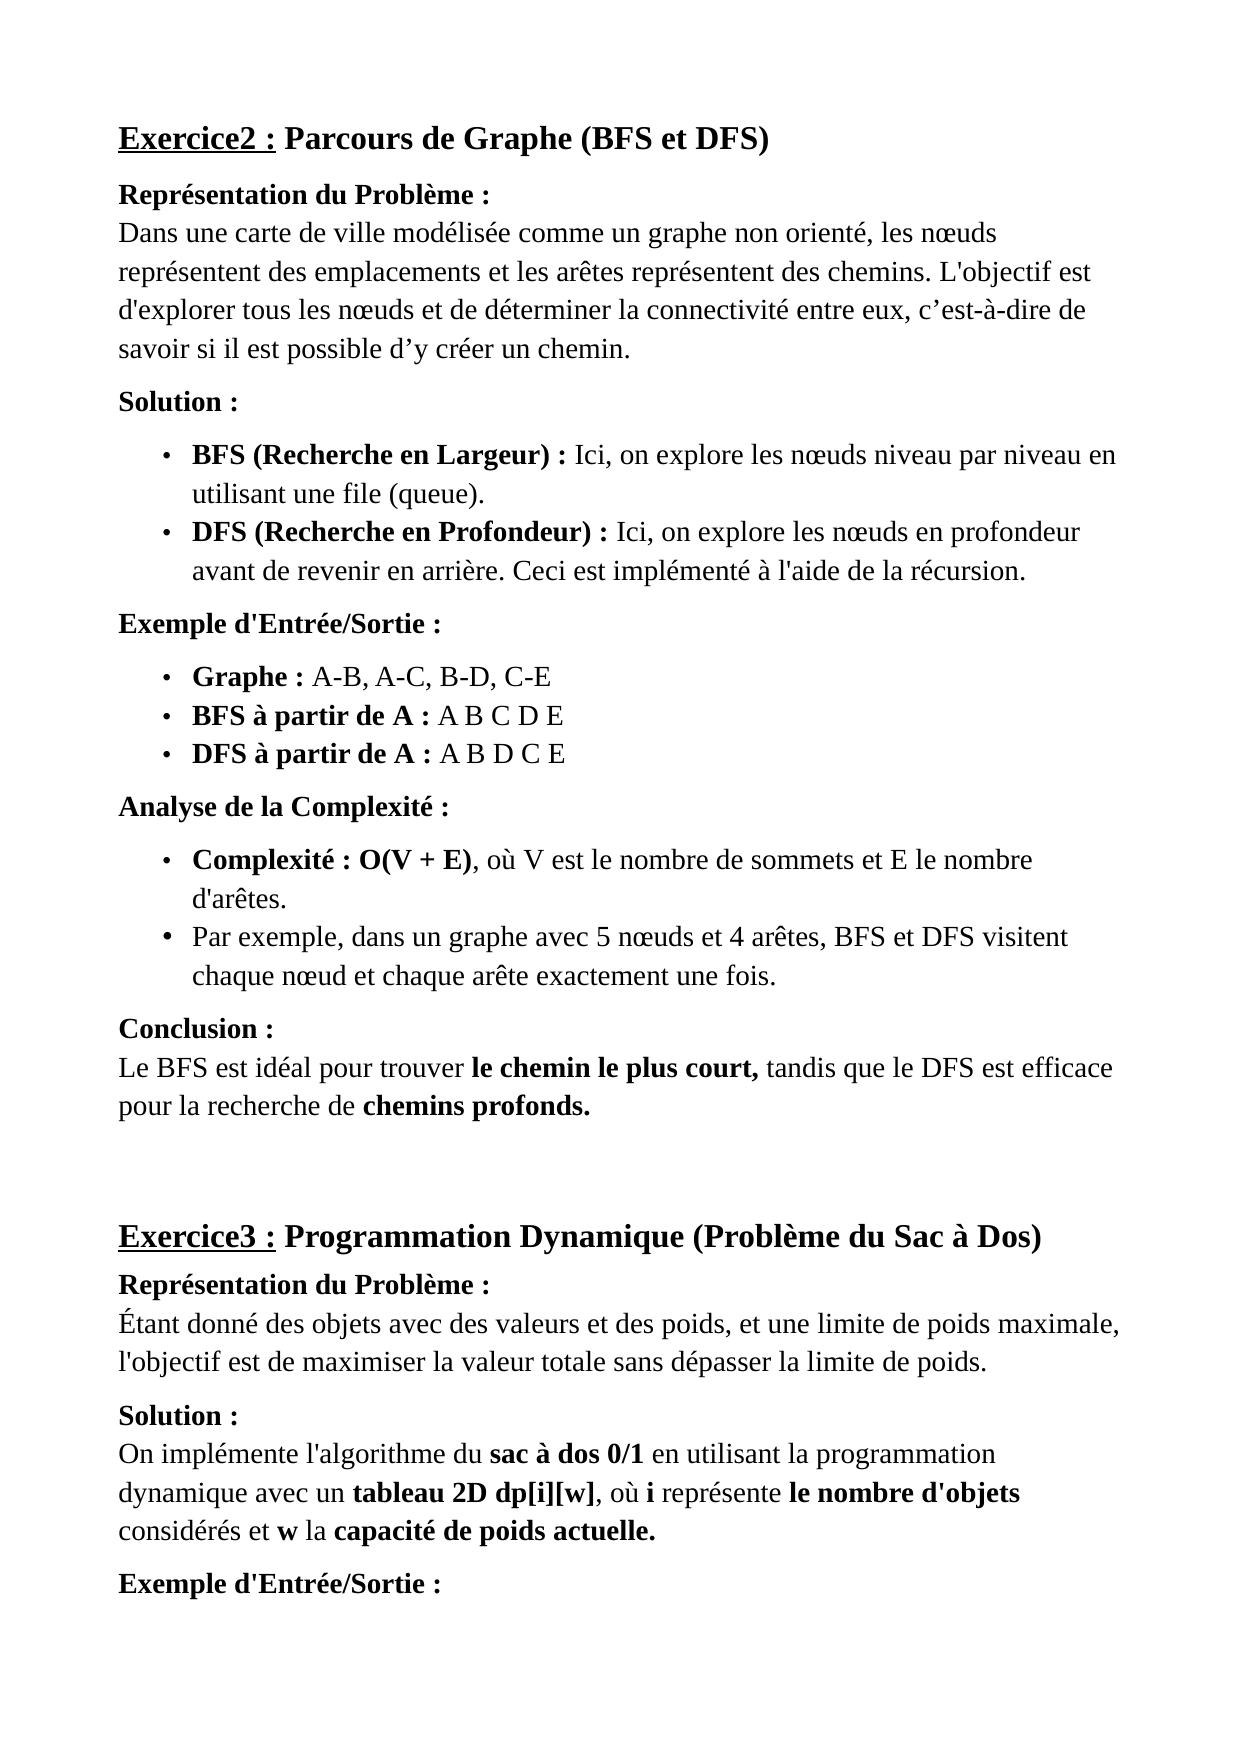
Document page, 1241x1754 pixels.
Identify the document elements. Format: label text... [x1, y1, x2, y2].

list DFS à partir de A : A B D C E [162, 736, 1122, 770]
list BFS (Recherche en Largeur) : Ici, on explore les nœuds niveau par niveau en utilisant une file (queue). [162, 437, 1122, 509]
text Conclusion : Le BFS est idéal pour trouver le chemin le plus court, tandis que le DFS est efficace pour la recherche de chemins profonds. [118, 1011, 1122, 1122]
subtitle Exercice3 : Programmation Dynamique (Problème du Sac à Dos) [118, 1217, 1122, 1255]
text Solution : On implémente l'algorithme du sac à dos 0/1 en utilisant la programmation dynamique avec un tableau 2D dp[i][w], où i représente le nombre d'objets considérés et w la capacité de poids actuelle. [118, 1398, 1122, 1547]
text Représentation du Problème : Dans une carte de ville modélisée comme un graphe non orienté, les nœuds représentent des emplacements et les arêtes représentent des chemins. L'objectif est d'explorer tous les nœuds et de déterminer la connectivité entre eux, c’est-à-dire de savoir si il est possible d’y créer un chemin. [118, 177, 1122, 364]
list Complexité : O(V + E), où V est le nombre de sommets et E le nombre d'arêtes. [162, 842, 1122, 914]
text Exercice2 : Parcours de Graphe (BFS et DFS) [118, 118, 1122, 156]
list BFS à partir de A : A B C D E [162, 698, 1122, 731]
text Analyse de la Complexité : [118, 789, 1122, 823]
list Par exemple, dans un graphe avec 5 nœuds et 4 arêtes, BFS et DFS visitent chaque nœud et chaque arête exactement une fois. [162, 919, 1122, 992]
text Exemple d'Entrée/Sortie : [118, 606, 1122, 639]
list Graphe : A-B, A-C, B-D, C-E [162, 659, 1122, 693]
text Exemple d'Entrée/Sortie : [118, 1566, 1122, 1600]
list DFS (Recherche en Profondeur) : Ici, on explore les nœuds en profondeur avant de revenir en arrière. Ceci est implémenté à l'aide de la récursion. [162, 514, 1122, 586]
text Solution : [118, 384, 1122, 418]
text Représentation du Problème : Étant donné des objets avec des valeurs et des poids, et une limite de poids maximale, l'objectif est de maximiser la valeur totale sans dépasser la limite de poids. [118, 1267, 1122, 1378]
